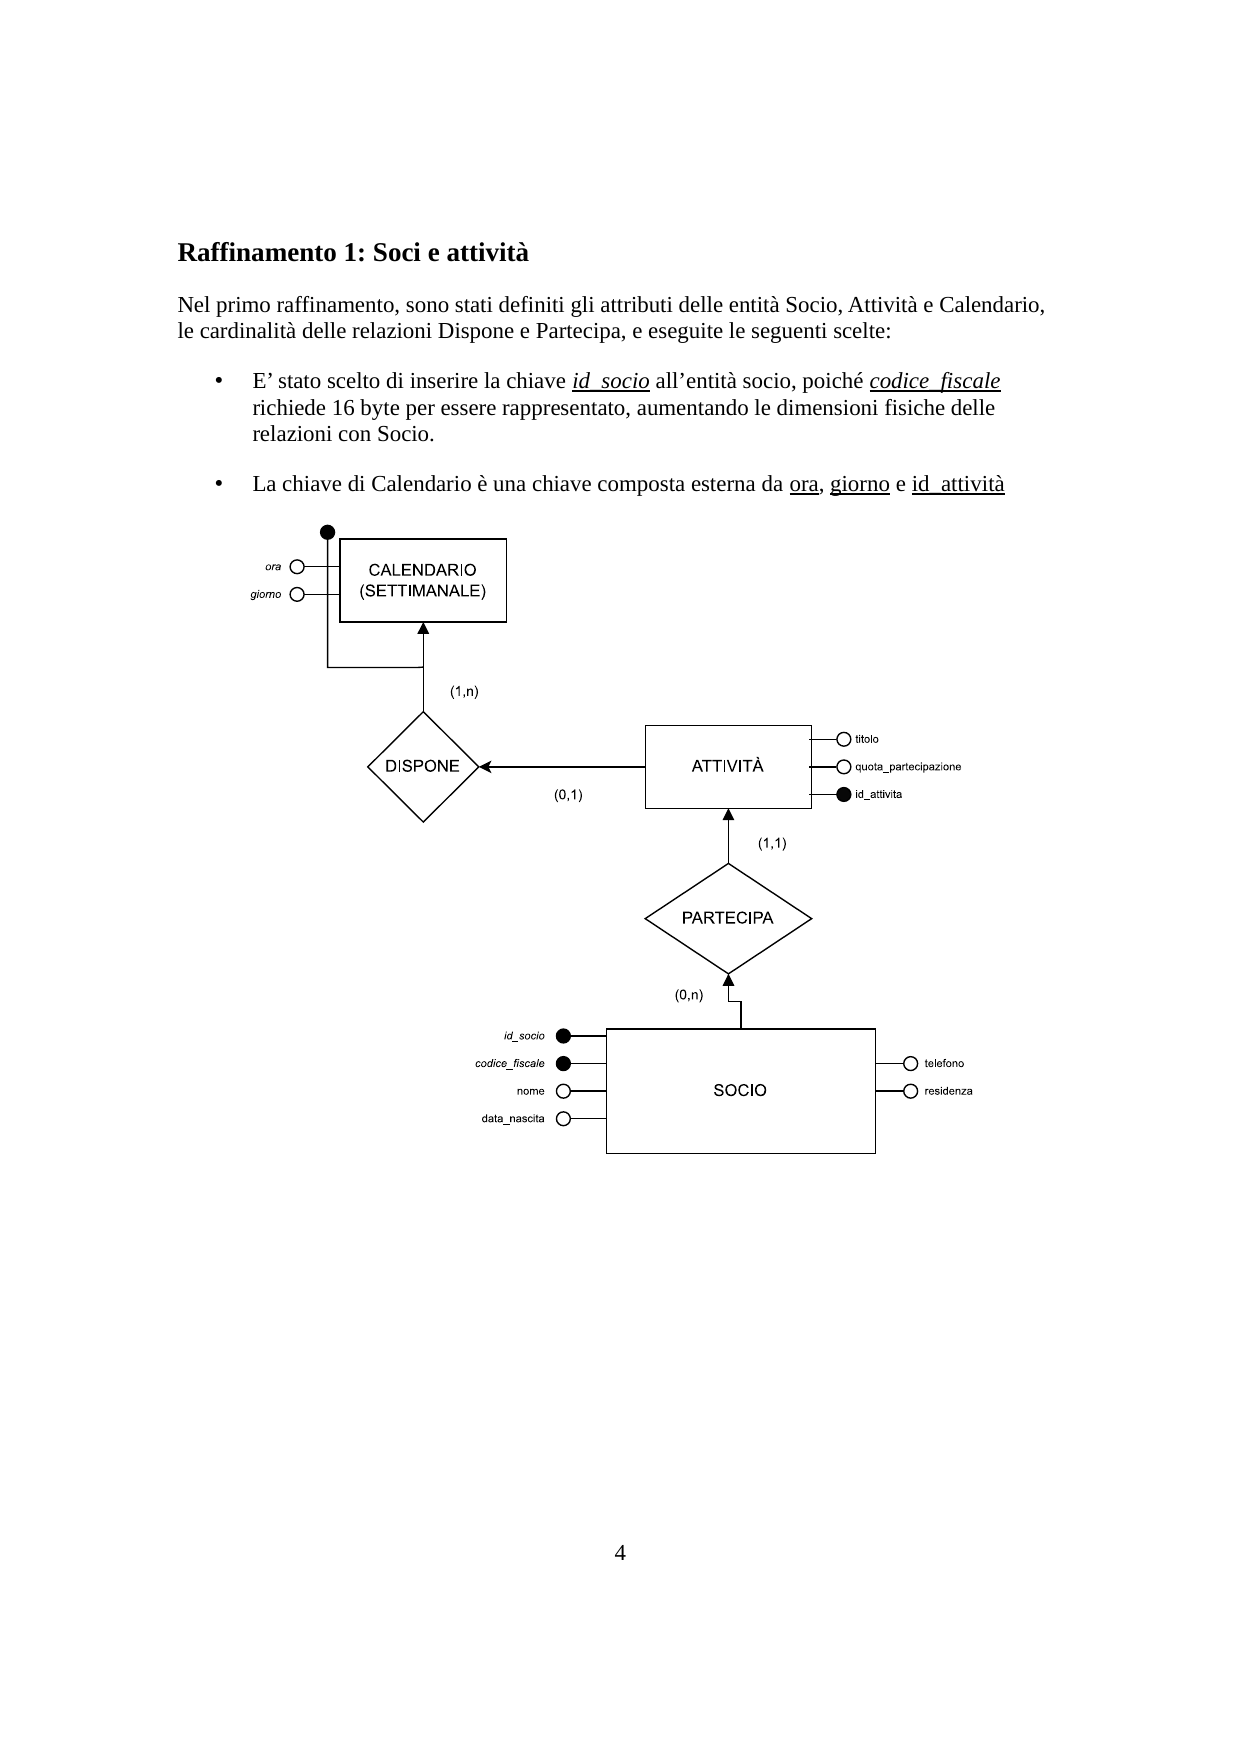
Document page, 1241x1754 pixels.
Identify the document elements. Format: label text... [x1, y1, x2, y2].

list La chiave di Calendario è una chiave composta esterna da ora, giorno e id_attività [215, 470, 1063, 497]
list E’ stato scelto di inserire la chiave id_socio all’entità socio, poiché codice_fiscale richiede 16 byte per essere rappresentato, aumentando le dimensioni fisiche delle relazioni con Socio. [215, 368, 1063, 447]
text Raffinamento 1: Soci e attività [177, 236, 1063, 267]
text Nel primo raffinamento, sono stati definiti gli attributi delle entità Socio, Attività e Calendario, le cardinalità delle relazioni Dispone e Partecipa, e eseguite le seguenti scelte: [177, 291, 1063, 344]
